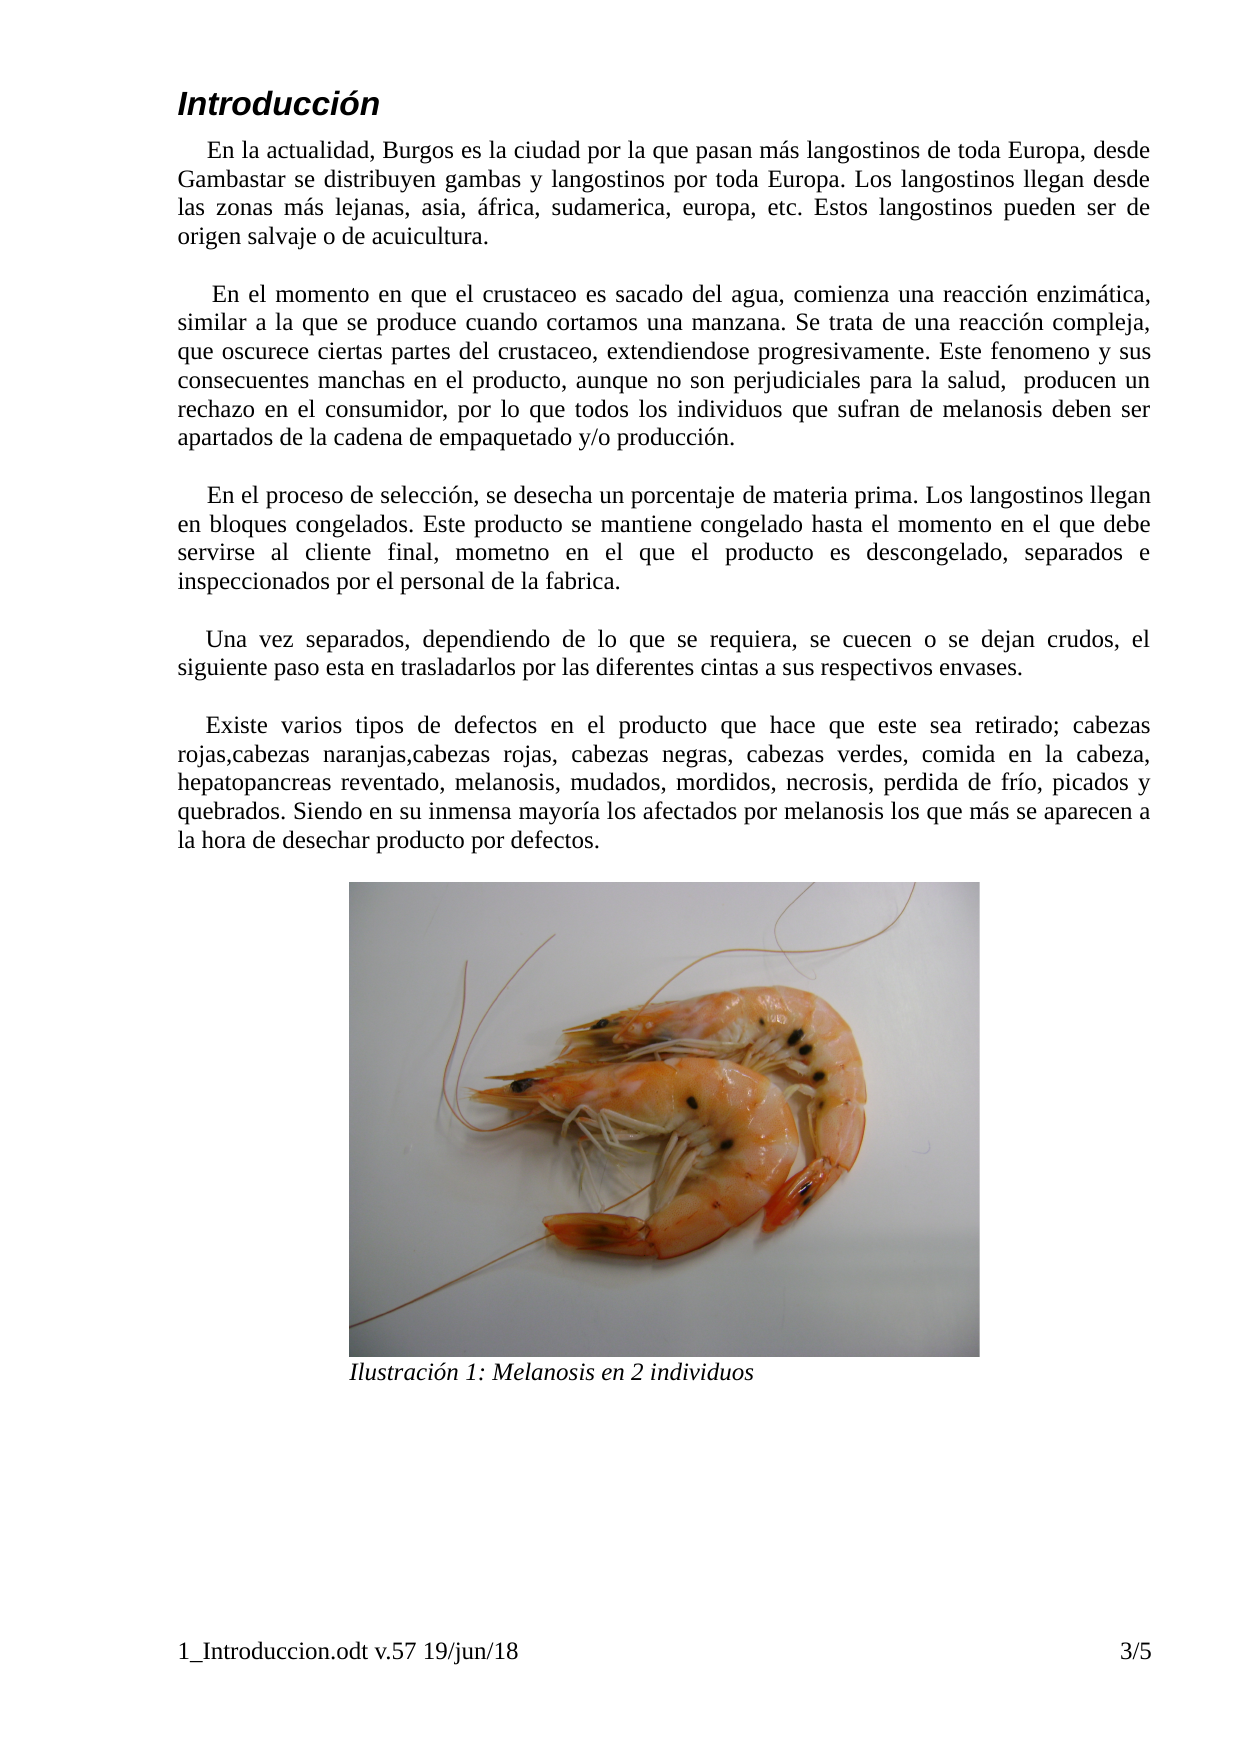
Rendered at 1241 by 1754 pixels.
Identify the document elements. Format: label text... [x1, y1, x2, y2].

text En la actualidad, Burgos es la ciudad por la que pasan más langostinos de toda Europa, desde Gambastar se distribuyen gambas y langostinos por toda Europa. Los langostinos llegan desde las zonas más lejanas, asia, áfrica, sudamerica, europa, etc. Estos langostinos pueden ser de origen salvaje o de acuicultura. [177, 135, 1152, 250]
text Existe varios tipos de defectos en el producto que hace que este sea retirado; cabezas rojas,cabezas naranjas,cabezas rojas, cabezas negras, cabezas verdes, comida en la cabeza, hepatopancreas reventado, melanosis, mudados, mordidos, necrosis, perdida de frío, picados y quebrados. Siendo en su inmensa mayoría los afectados por melanosis los que más se aparecen a la hora de desechar producto por defectos. [177, 710, 1152, 854]
subtitle Introducción [177, 84, 1152, 122]
text Ilustración 1: Melanosis en 2 individuos [349, 1357, 979, 1385]
picture [349, 882, 980, 1357]
text En el proceso de selección, se desecha un porcentaje de materia prima. Los langostinos llegan en bloques congelados. Este producto se mantiene congelado hasta el momento en el que debe servirse al cliente final, mometno en el que el producto es descongelado, separados e inspeccionados por el personal de la fabrica. [177, 480, 1152, 595]
text En el momento en que el crustaceo es sacado del agua, comienza una reacción enzimática, similar a la que se produce cuando cortamos una manzana. Se trata de una reacción compleja, que oscurece ciertas partes del crustaceo, extendiendose progresivamente. Este fenomeno y sus consecuentes manchas en el producto, aunque no son perjudiciales para la salud, producen un rechazo en el consumidor, por lo que todos los individuos que sufran de melanosis deben ser apartados de la cadena de empaquetado y/o producción. [177, 279, 1152, 451]
text Una vez separados, dependiendo de lo que se requiera, se cuecen o se dejan crudos, el siguiente paso esta en trasladarlos por las diferentes cintas a sus respectivos envases. [177, 624, 1152, 681]
